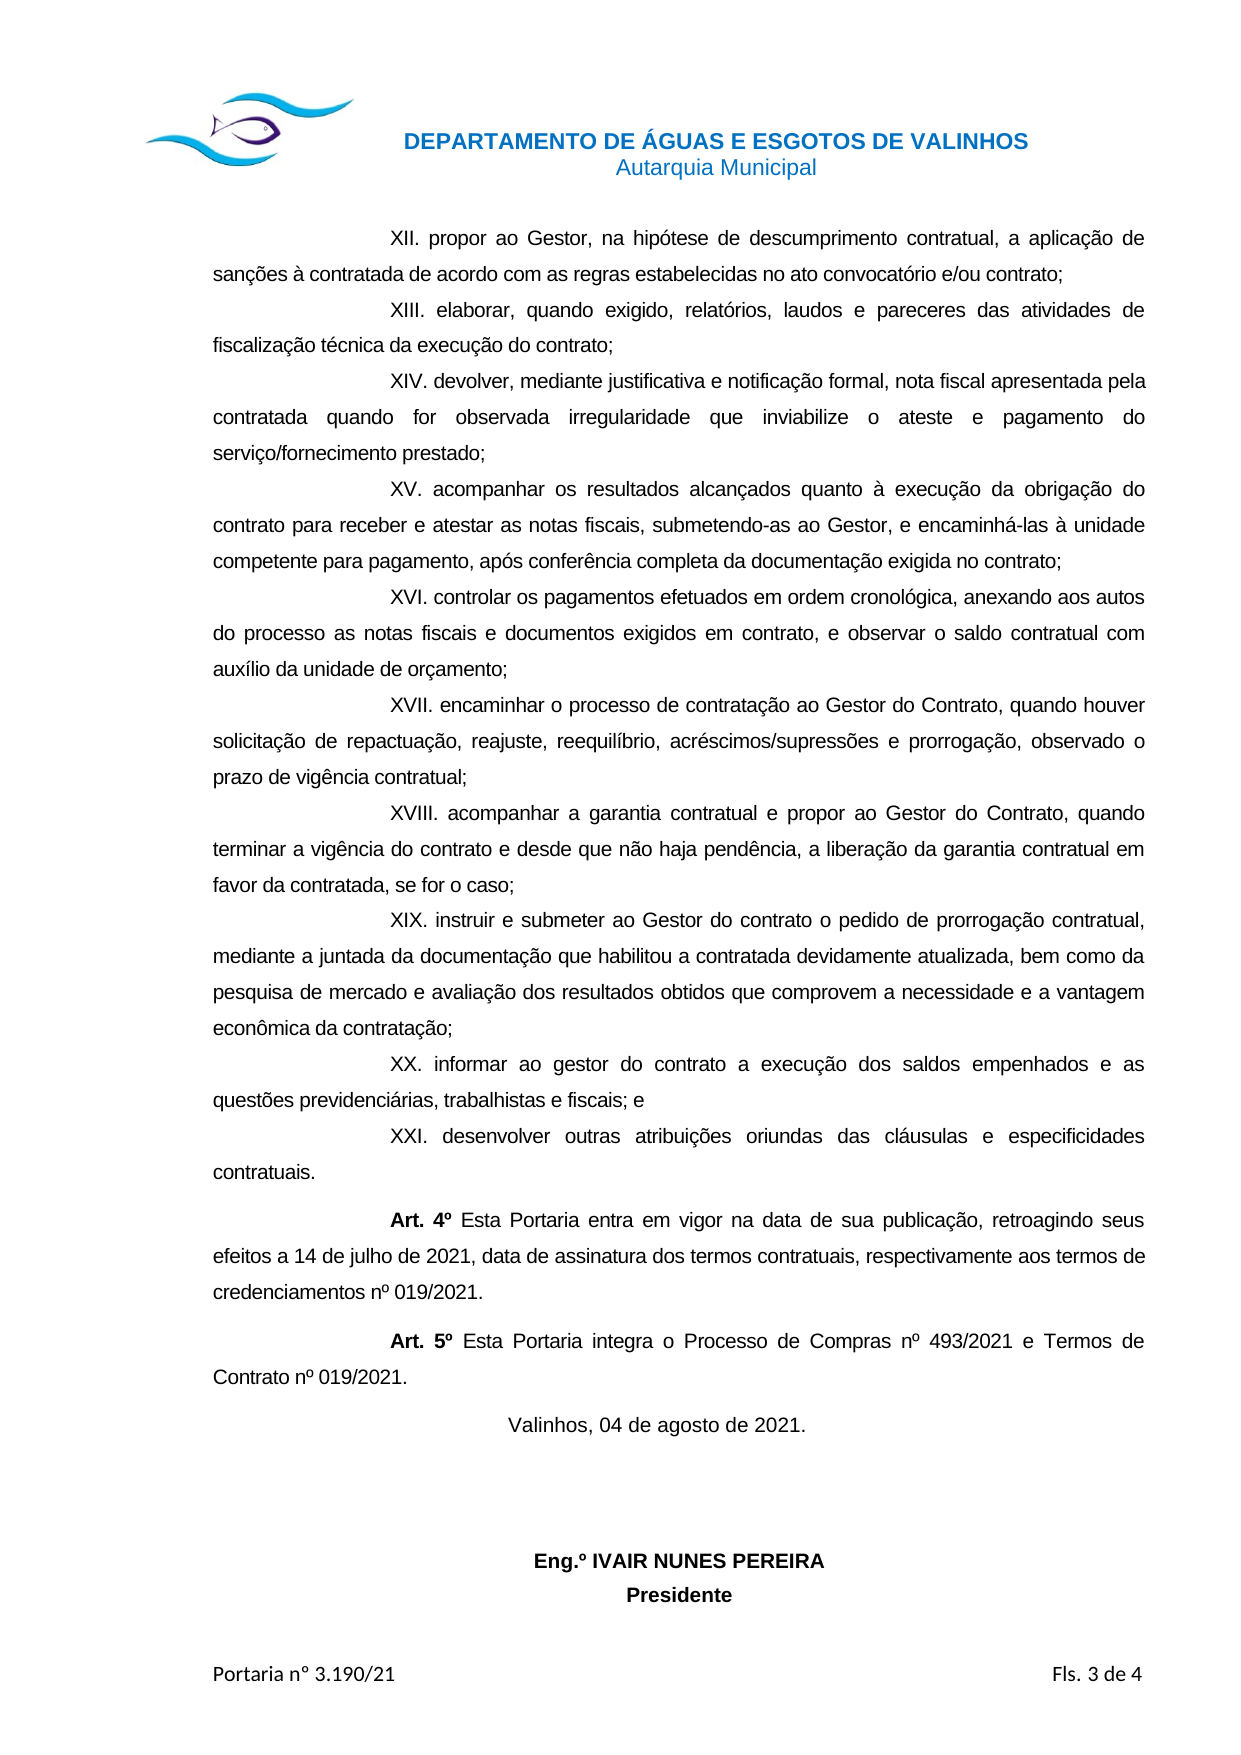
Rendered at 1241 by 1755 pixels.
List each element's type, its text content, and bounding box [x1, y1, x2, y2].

text XVIII. acompanhar a garantia contratual e propor ao Gestor do Contrato, quando terminar a vigência do contrato e desde que não haja pendência, a liberação da garantia contratual em favor da contratada, se for o caso; [213, 801, 1146, 896]
text XII. propor ao Gestor, na hipótese de descumprimento contratual, a aplicação de sanções à contratada de acordo com as regras estabelecidas no ato convocatório e/ou contrato; [213, 226, 1146, 285]
text Valinhos, 04 de agosto de 2021. [213, 1413, 1146, 1437]
text Presidente [213, 1576, 1146, 1609]
text XXI. desenvolver outras atribuições oriundas das cláusulas e especificidades contratuais. [213, 1124, 1146, 1184]
text Art. 4º Esta Portaria entra em vigor na data de sua publicação, retroagindo seus efeitos a 14 de julho de 2021, data de assinatura dos termos contratuais, respectivamente aos termos de credenciamentos nº 019/2021. [213, 1208, 1146, 1304]
text XIV. devolver, mediante justificativa e notificação formal, nota fiscal apresentada pela contratada quando for observada irregularidade que inviabilize o ateste e pagamento do serviço/fornecimento prestado; [213, 369, 1146, 465]
text XVII. encaminhar o processo de contratação ao Gestor do Contrato, quando houver solicitação de repactuação, reajuste, reequilíbrio, acréscimos/supressões e prorrogação, observado o prazo de vigência contratual; [213, 693, 1146, 788]
text XIII. elaborar, quando exigido, relatórios, laudos e pareceres das atividades de fiscalização técnica da execução do contrato; [213, 297, 1146, 357]
text XVI. controlar os pagamentos efetuados em ordem cronológica, anexando aos autos do processo as notas fiscais e documentos exigidos em contrato, e observar o saldo contratual com auxílio da unidade de orçamento; [213, 585, 1146, 681]
text Eng.º IVAIR NUNES PEREIRA [213, 1542, 1146, 1576]
text XX. informar ao gestor do contrato a execução dos saldos empenhados e as questões previdenciárias, trabalhistas e fiscais; e [213, 1052, 1146, 1112]
text Art. 5º Esta Portaria integra o Processo de Compras nº 493/2021 e Termos de Contrato nº 019/2021. [213, 1329, 1146, 1388]
text XV. acompanhar os resultados alcançados quanto à execução da obrigação do contrato para receber e atestar as notas fiscais, submetendo-as ao Gestor, e encaminhá-las à unidade competente para pagamento, após conferência completa da documentação exigida no contrato; [213, 477, 1146, 573]
text XIX. instruir e submeter ao Gestor do contrato o pedido de prorrogação contratual, mediante a juntada da documentação que habilitou a contratada devidamente atualizada, bem como da pesquisa de mercado e avaliação dos resultados obtidos que comprovem a necessidade e a vantagem econômica da contratação; [213, 908, 1146, 1040]
